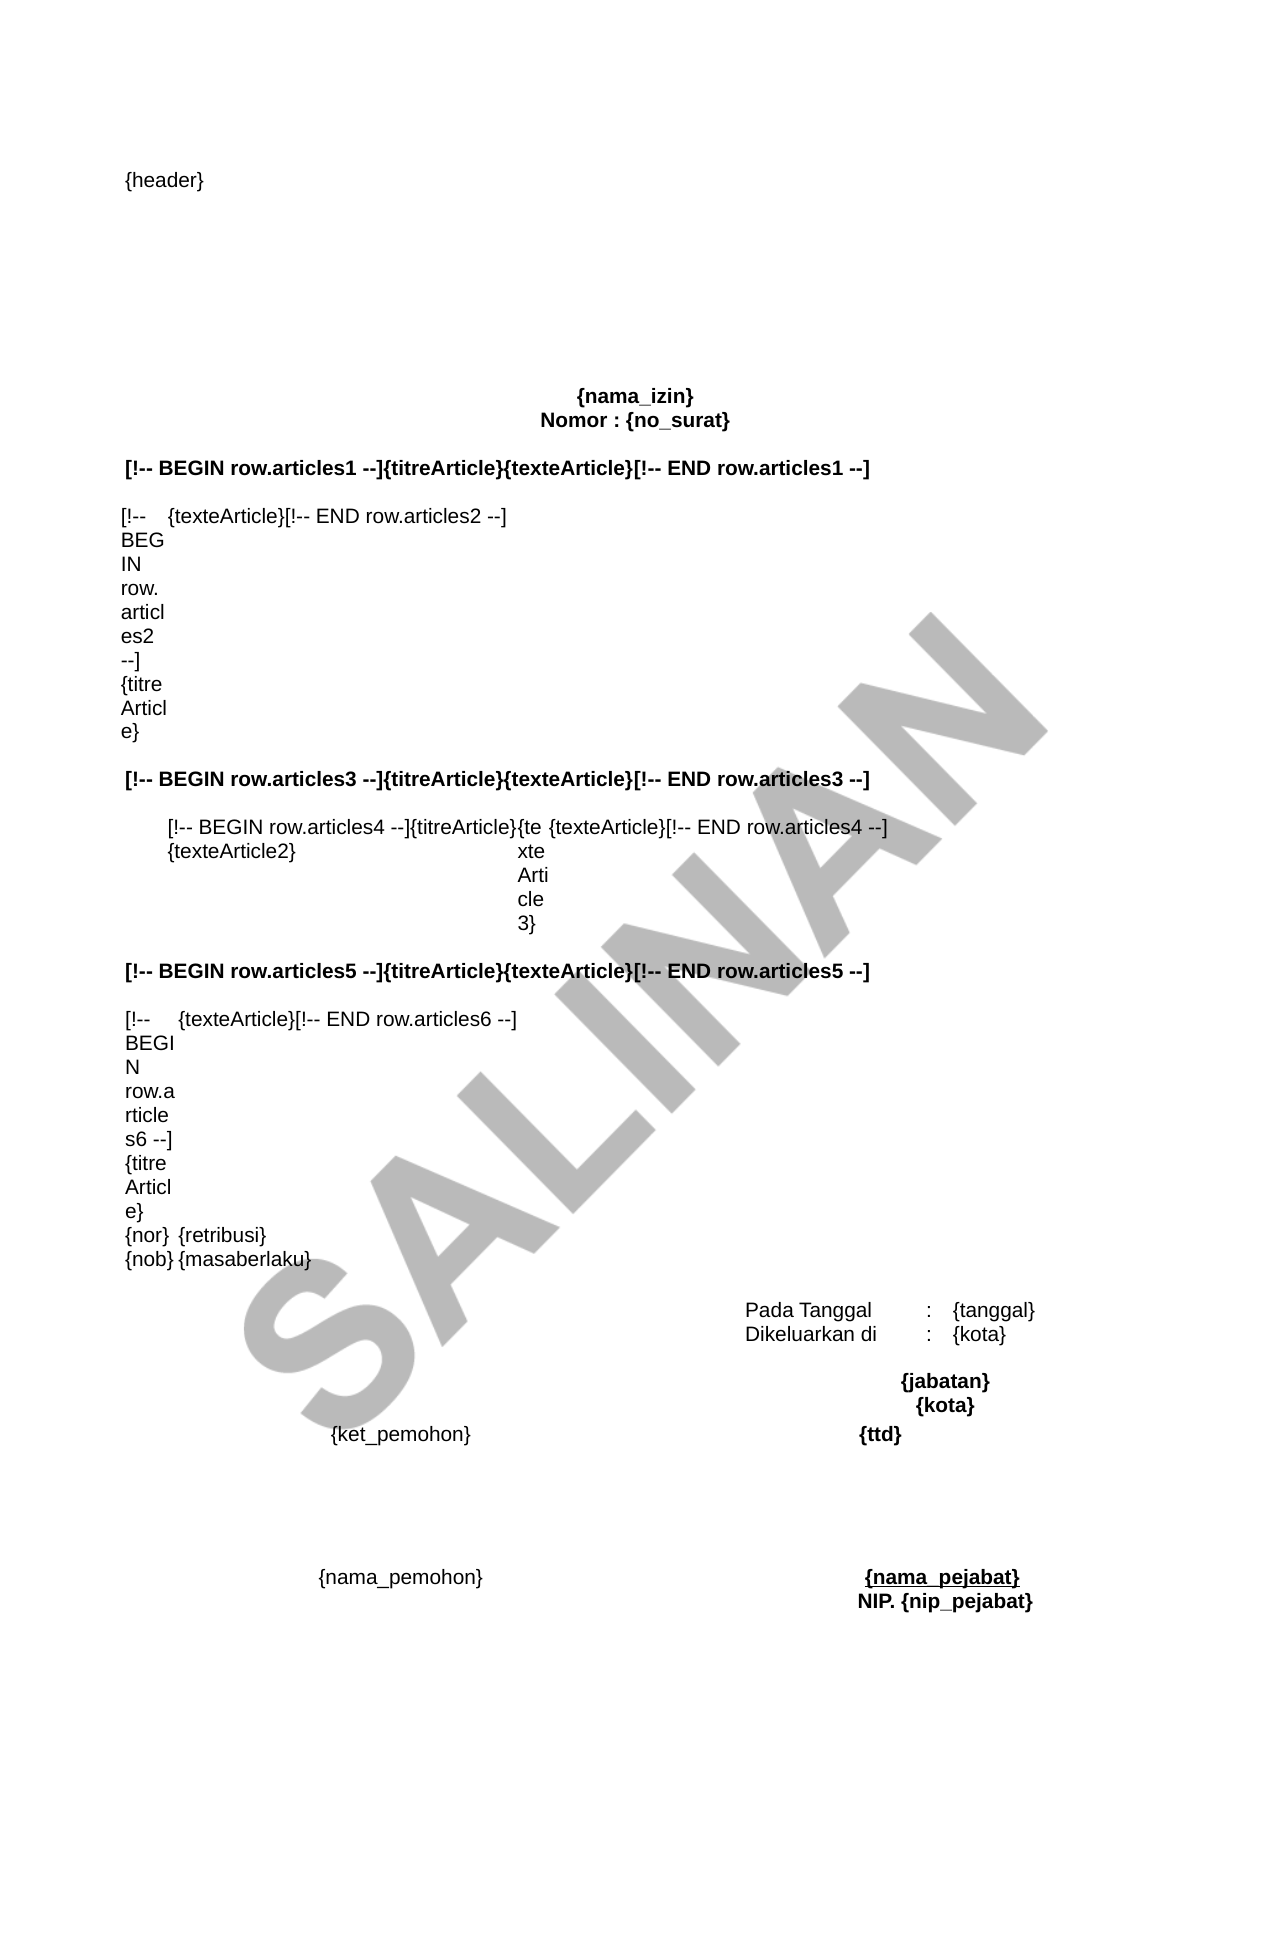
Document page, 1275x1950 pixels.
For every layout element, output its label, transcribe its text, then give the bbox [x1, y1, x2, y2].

picture [125, 480, 1145, 743]
table_header {header} [125, 168, 1145, 215]
picture [125, 1298, 1145, 1613]
picture [125, 935, 1145, 1222]
picture [125, 1246, 1145, 1297]
